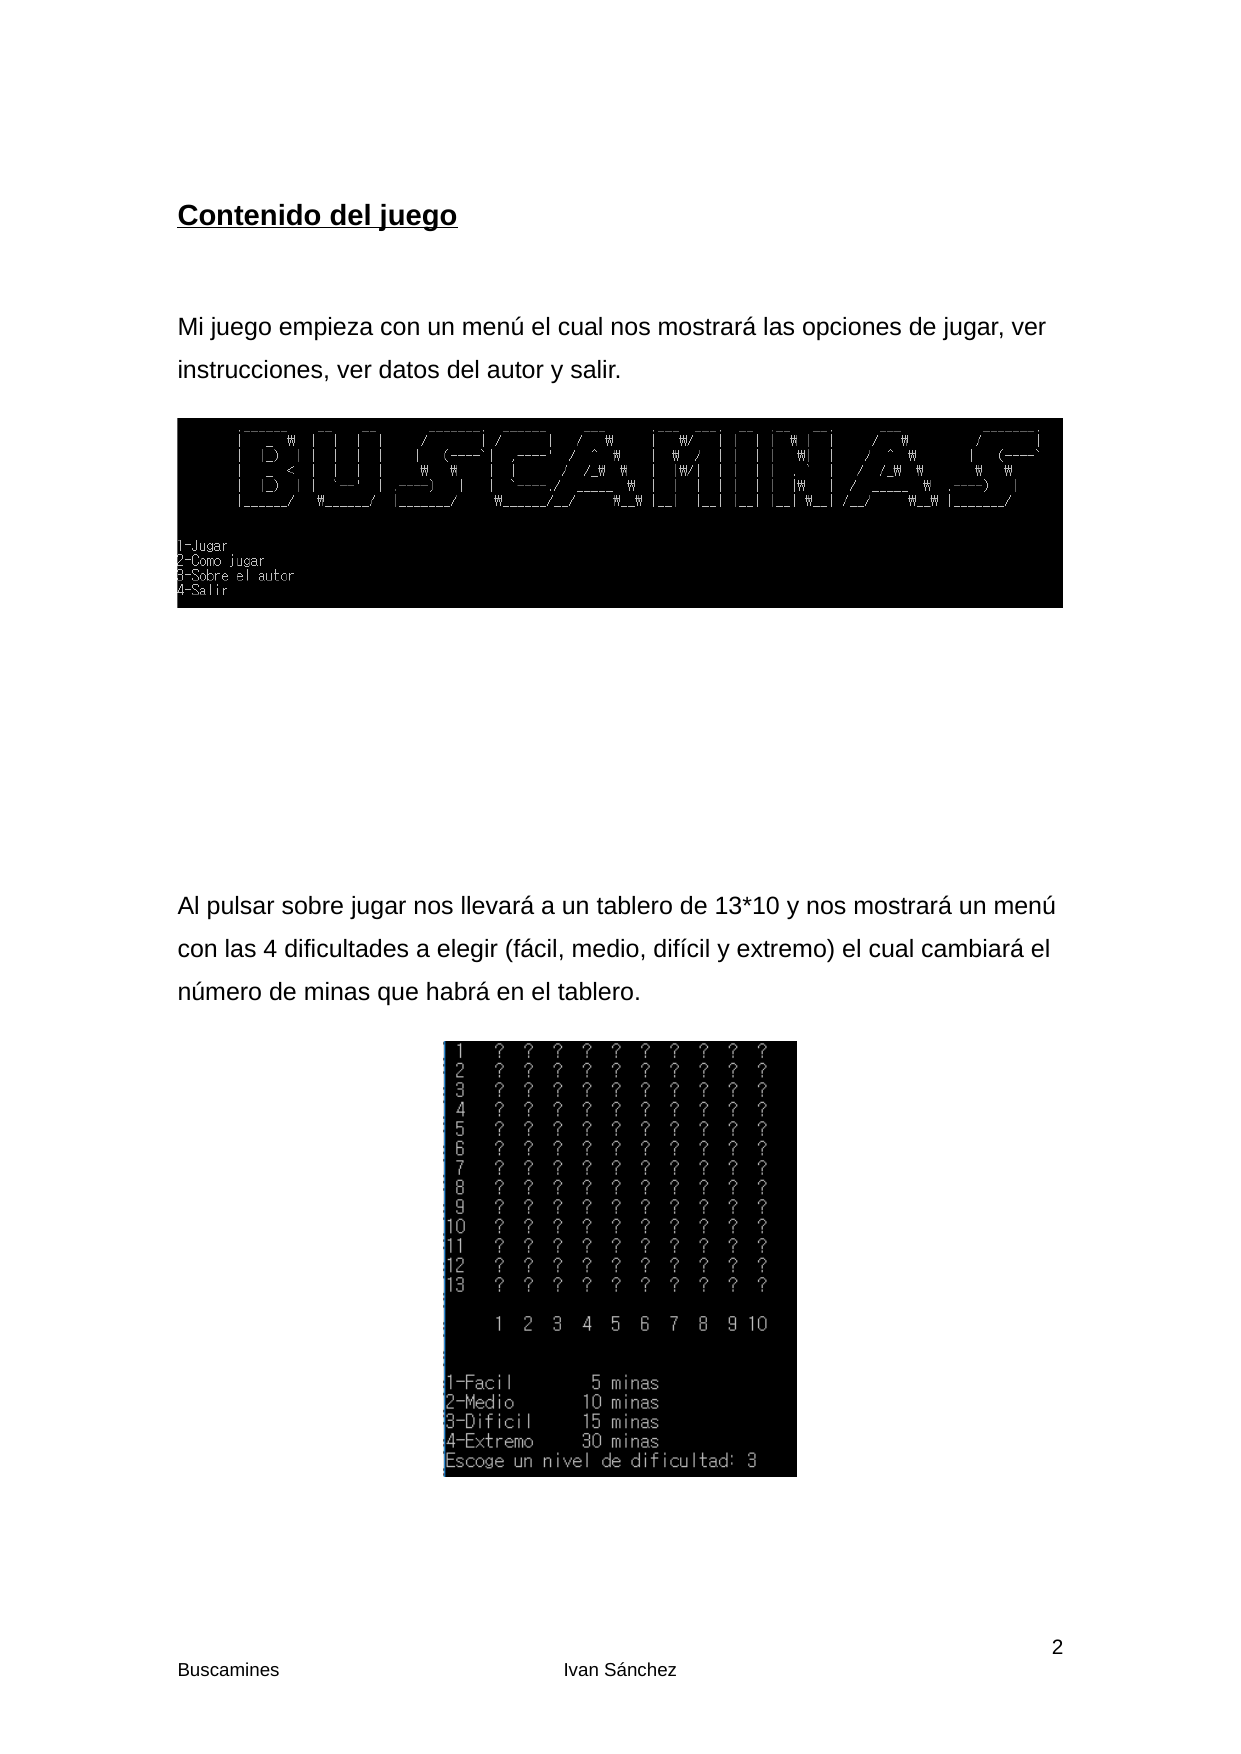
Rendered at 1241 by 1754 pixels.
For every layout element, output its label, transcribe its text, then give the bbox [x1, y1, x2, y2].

picture [177, 418, 1063, 608]
text Mi juego empieza con un menú el cual nos mostrará las opciones de jugar, ver instrucciones, ver datos del autor y salir. [177, 312, 1063, 384]
text Al pulsar sobre jugar nos llevará a un tablero de 13*10 y nos mostrará un menú con las 4 dificultades a elegir (fácil, medio, difícil y extremo) el cual cambiará el número de minas que habrá en el tablero. [177, 891, 1063, 1006]
picture [443, 1041, 797, 1477]
subtitle Contenido del juego [177, 198, 1063, 231]
